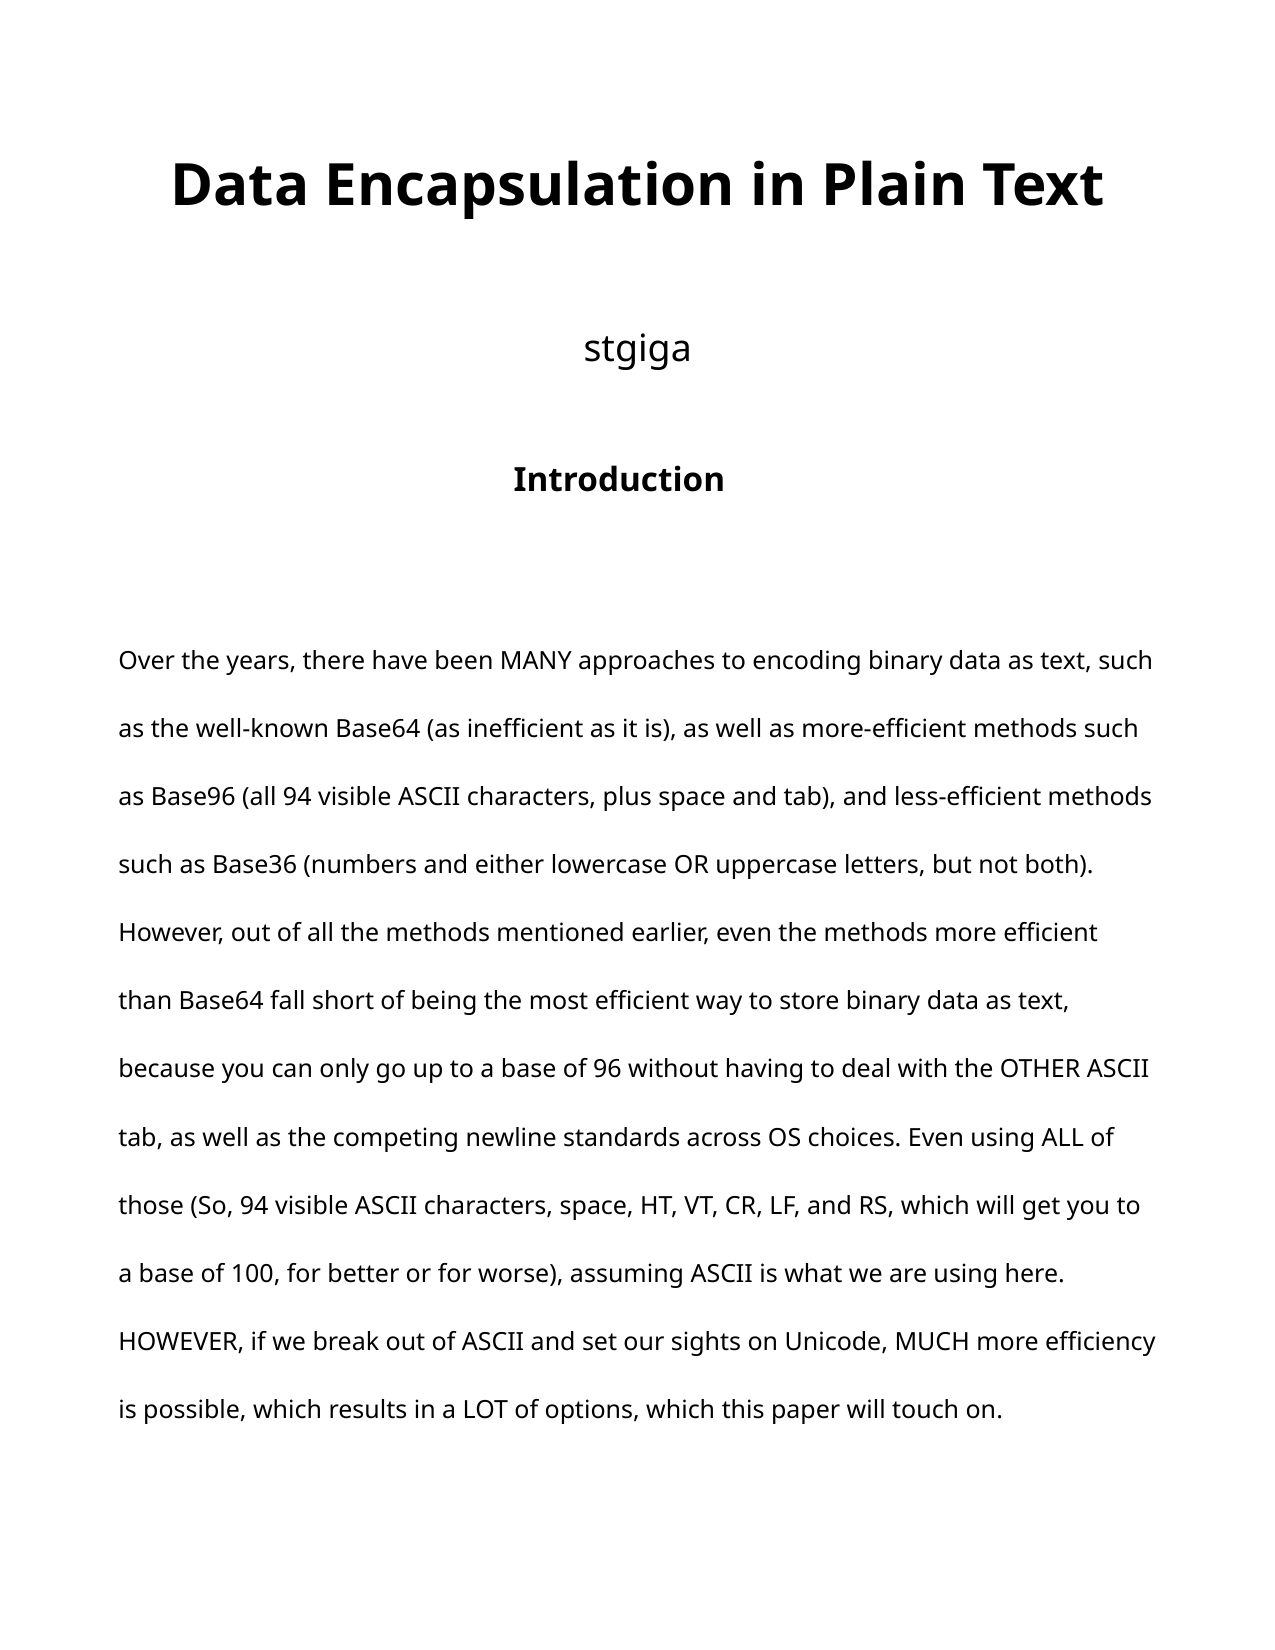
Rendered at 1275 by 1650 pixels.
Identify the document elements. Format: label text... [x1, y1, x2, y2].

subtitle stgiga [118, 321, 1157, 372]
subtitle Introduction [118, 456, 1157, 502]
text Over the years, there have been MANY approaches to encoding binary data as text, such as the well-known Base64 (as inefficient as it is), as well as more-efficient methods such as Base96 (all 94 visible ASCII characters, plus space and tab), and less-efficient methods such as Base36 (numbers and either lowercase OR uppercase letters, but not both). However, out of all the methods mentioned earlier, even the methods more efficient than Base64 fall short of being the most efficient way to store binary data as text, because you can only go up to a base of 96 without having to deal with the OTHER ASCII tab, as well as the competing newline standards across OS choices. Even using ALL of those (So, 94 visible ASCII characters, space, HT, VT, CR, LF, and RS, which will get you to a base of 100, for better or for worse), assuming ASCII is what we are using here. HOWEVER, if we break out of ASCII and set our sights on Unicode, MUCH more efficiency is possible, which results in a LOT of options, which this paper will touch on. [118, 642, 1157, 1426]
title Data Encapsulation in Plain Text [118, 143, 1157, 223]
